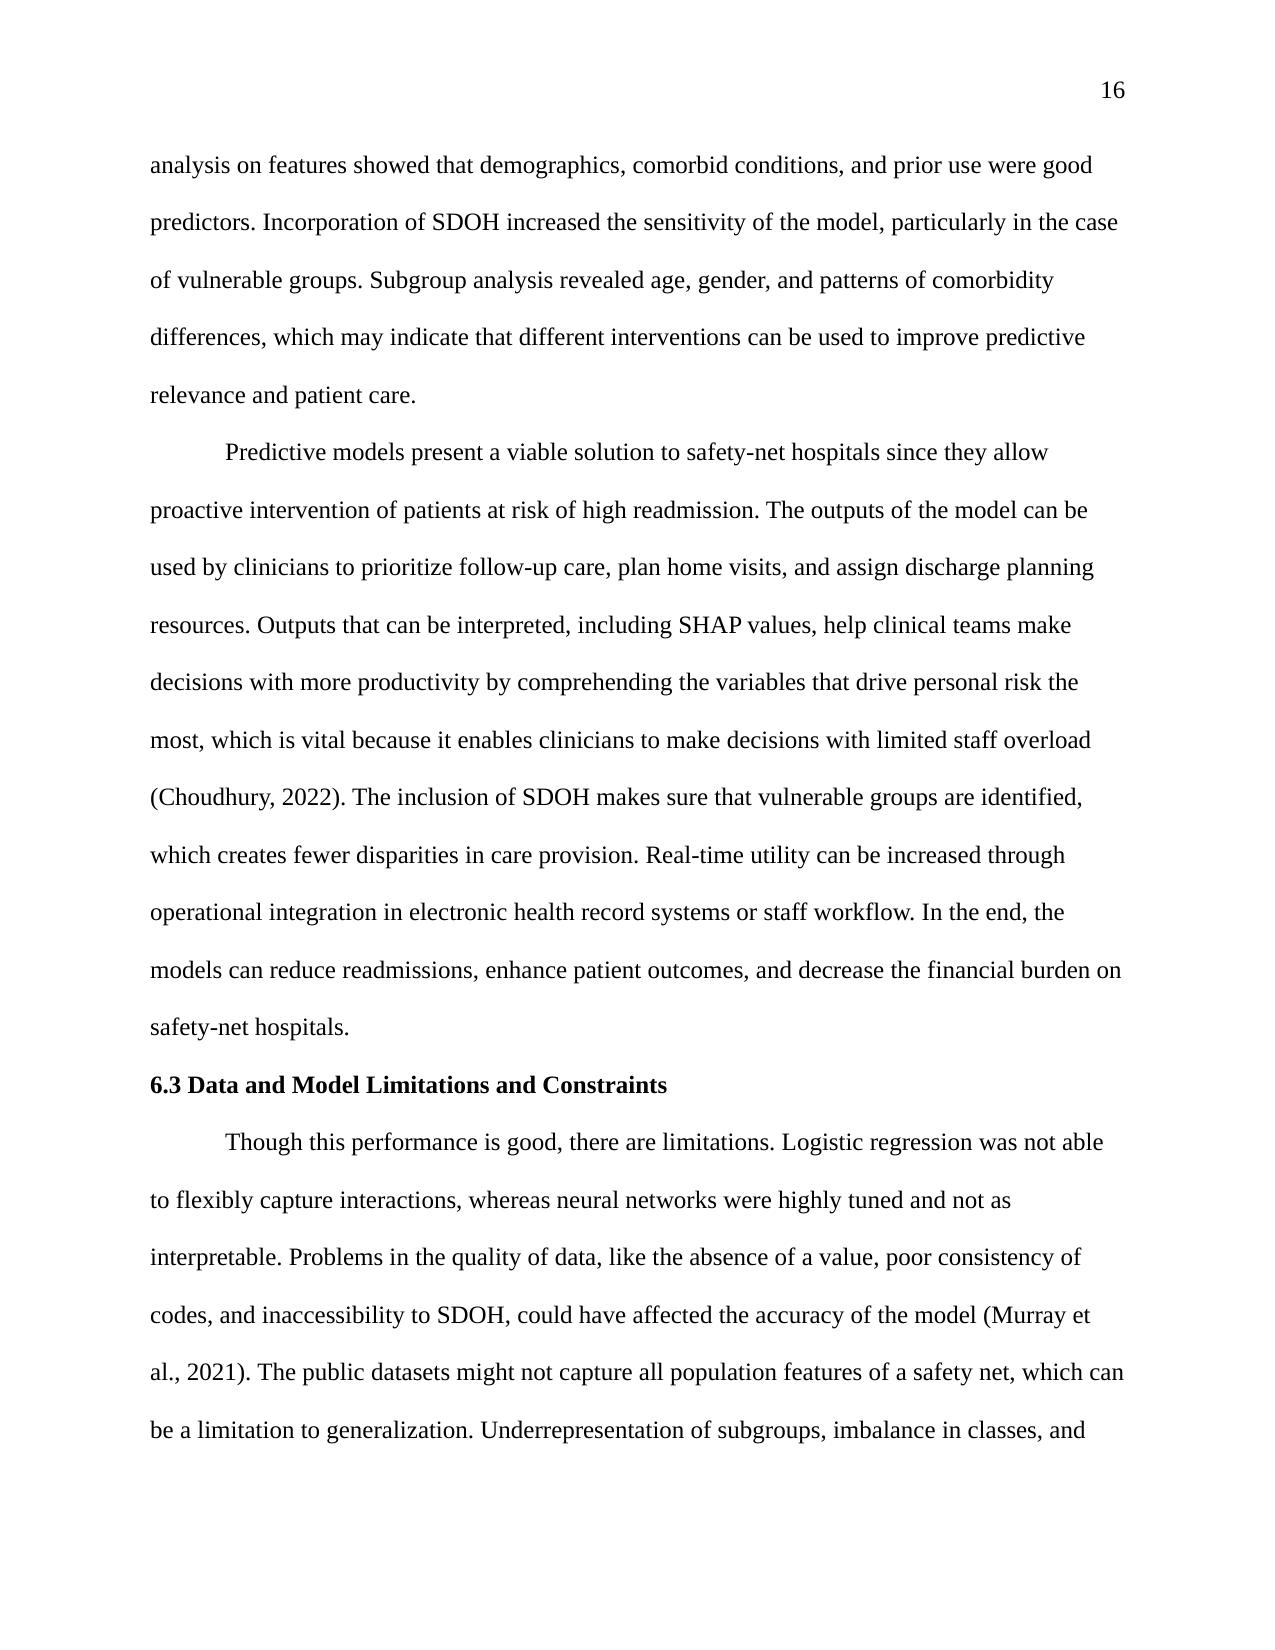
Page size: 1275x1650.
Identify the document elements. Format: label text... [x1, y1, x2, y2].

text analysis on features showed that demographics, comorbid conditions, and prior use were good predictors. Incorporation of SDOH increased the sensitivity of the model, particularly in the case of vulnerable groups. Subgroup analysis revealed age, gender, and patterns of comorbidity differences, which may indicate that different interventions can be used to improve predictive relevance and patient care. [150, 150, 1125, 409]
text Though this performance is good, there are limitations. Logistic regression was not able to flexibly capture interactions, whereas neural networks were highly tuned and not as interpretable. Problems in the quality of data, like the absence of a value, poor consistency of codes, and inaccessibility to SDOH, could have affected the accuracy of the model (Murray et al., 2021). The public datasets might not capture all population features of a safety net, which can be a limitation to generalization. Underrepresentation of subgroups, imbalance in classes, and [150, 1127, 1125, 1444]
text 6.3 Data and Model Limitations and Constraints [150, 1070, 1125, 1099]
text Predictive models present a viable solution to safety-net hospitals since they allow proactive intervention of patients at risk of high readmission. The outputs of the model can be used by clinicians to prioritize follow-up care, plan home visits, and assign discharge planning resources. Outputs that can be interpreted, including SHAP values, help clinical teams make decisions with more productivity by comprehending the variables that drive personal risk the most, which is vital because it enables clinicians to make decisions with limited staff overload (Choudhury, 2022). The inclusion of SDOH makes sure that vulnerable groups are identified, which creates fewer disparities in care provision. Real-time utility can be increased through operational integration in electronic health record systems or staff workflow. In the end, the models can reduce readmissions, enhance patient outcomes, and decrease the financial burden on safety-net hospitals. [150, 437, 1125, 1041]
